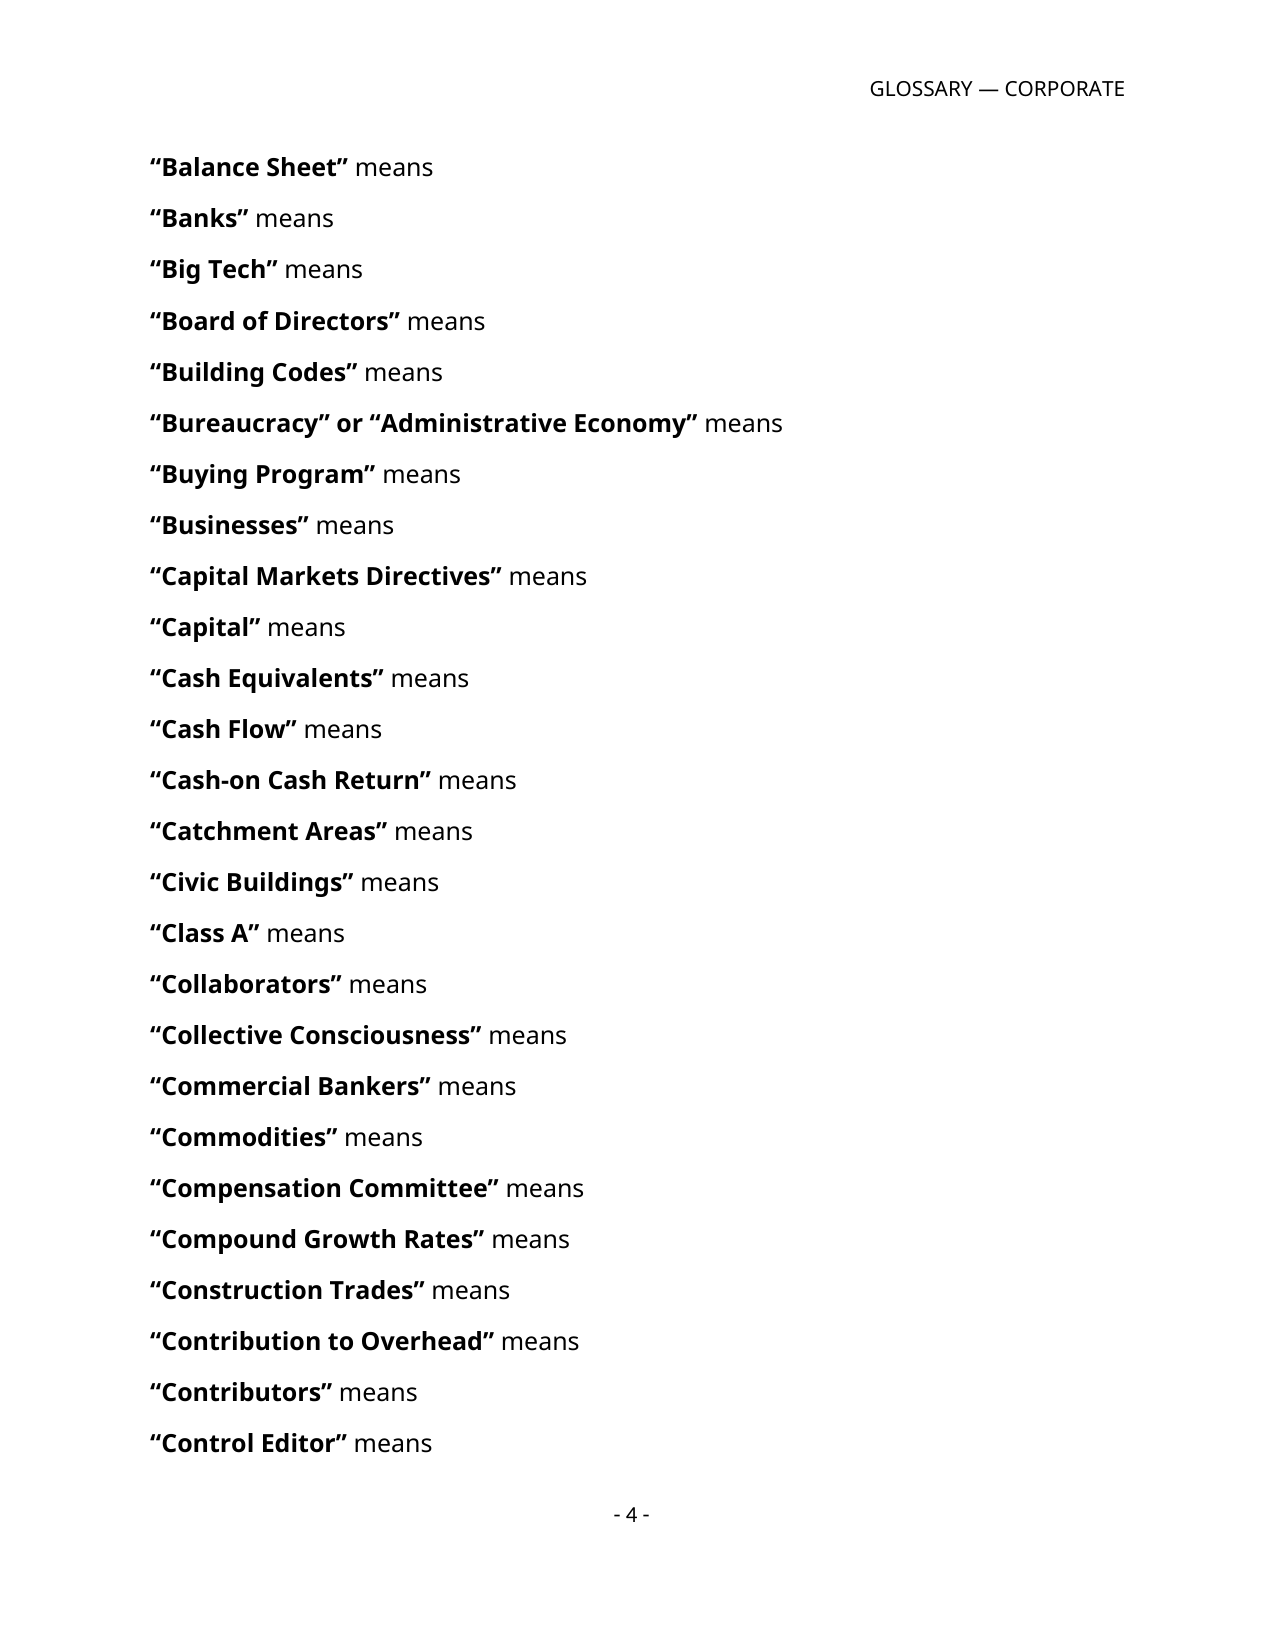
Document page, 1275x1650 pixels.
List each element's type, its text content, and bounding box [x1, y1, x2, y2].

text “Commodities” means [150, 1120, 1125, 1154]
text “Contribution to Overhead” means [150, 1324, 1125, 1358]
text “Banks” means [150, 201, 1125, 235]
text “Building Codes” means [150, 354, 1125, 388]
text “Catchment Areas” means [150, 813, 1125, 848]
text “Collective Consciousness” means [150, 1018, 1125, 1052]
text “Construction Trades” means [150, 1273, 1125, 1307]
text “Board of Directors” means [150, 303, 1125, 337]
text “Capital” means [150, 609, 1125, 643]
text “Control Editor” means [150, 1426, 1125, 1460]
text “Compound Growth Rates” means [150, 1222, 1125, 1256]
text “Contributors” means [150, 1375, 1125, 1409]
text “Businesses” means [150, 507, 1125, 541]
text “Compensation Committee” means [150, 1171, 1125, 1205]
text “Bureaucracy” or “Administrative Economy” means [150, 405, 1125, 439]
text “Collaborators” means [150, 967, 1125, 1001]
text “Cash-on Cash Return” means [150, 762, 1125, 797]
text “Big Tech” means [150, 252, 1125, 286]
text “Civic Buildings” means [150, 864, 1125, 899]
text “Balance Sheet” means [150, 150, 1125, 184]
text “Commercial Bankers” means [150, 1069, 1125, 1103]
text “Class A” means [150, 916, 1125, 950]
text “Cash Equivalents” means [150, 660, 1125, 694]
text “Capital Markets Directives” means [150, 558, 1125, 592]
text “Buying Program” means [150, 456, 1125, 490]
text “Cash Flow” means [150, 711, 1125, 746]
